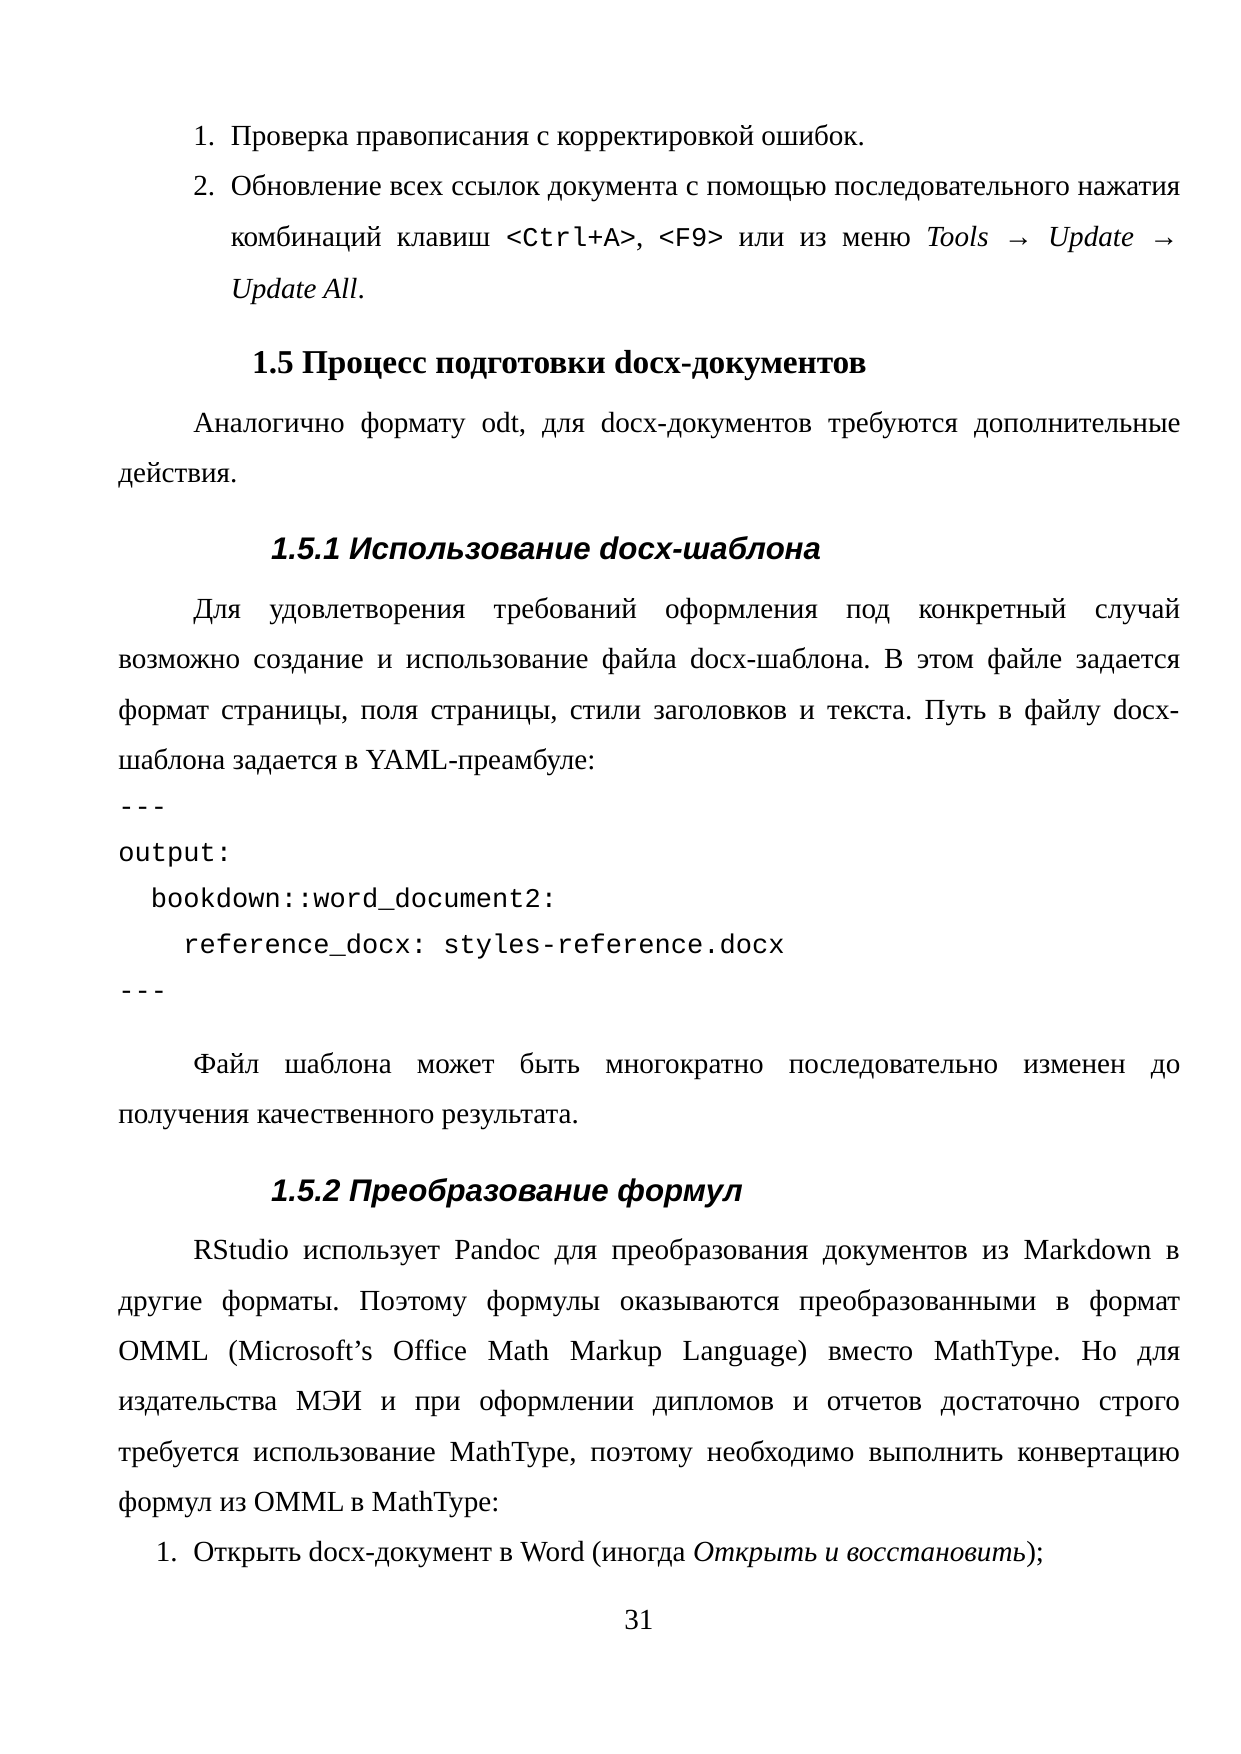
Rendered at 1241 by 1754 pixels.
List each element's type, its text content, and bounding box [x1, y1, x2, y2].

text Для удовлетворения требований оформления под конкретный случай возможно создание и использование файла docx-шаблона. В этом файле задается формат страницы, поля страницы, стили заголовков и текста. Путь в файлу docx-шаблона задается в YAML-преамбуле: [118, 591, 1181, 776]
text --- [118, 977, 1181, 1007]
text --- [118, 792, 1181, 823]
subtitle 1.5.2 Преобразование формул [118, 1172, 1181, 1208]
list Обновление всех ссылок документа с помощью последовательного нажатия комбинаций клавиш <Ctrl+A>, <F9> или из меню Tools → Update → Update All. [193, 168, 1181, 304]
subtitle 1.5.1 Использование docx-шаблона [118, 530, 1181, 566]
text output: [118, 838, 1181, 869]
text RStudio использует Pandoc для преобразования документов из Markdown в другие форматы. Поэтому формулы оказываются преобразованными в формат OMML (Microsoft’s Office Math Markup Language) вместо MathType. Но для издательства МЭИ и при оформлении дипломов и отчетов достаточно строго требуется использование MathType, поэтому необходимо выполнить конвертацию формул из OMML в MathType: [118, 1232, 1181, 1517]
list Открыть docx-документ в Word (иногда Открыть и восстановить); [156, 1534, 1181, 1568]
text reference_docx: styles-reference.docx [118, 931, 1181, 961]
text Аналогично формату odt, для docx-документов требуются дополнительные действия. [118, 405, 1181, 489]
text bookdown::word_document2: [118, 884, 1181, 915]
subtitle 1.5 Процесс подготовки docx-документов [118, 342, 1181, 380]
text Файл шаблона может быть многократно последовательно изменен до получения качественного результата. [118, 1046, 1181, 1130]
list Проверка правописания с корректировкой ошибок. [193, 118, 1181, 152]
